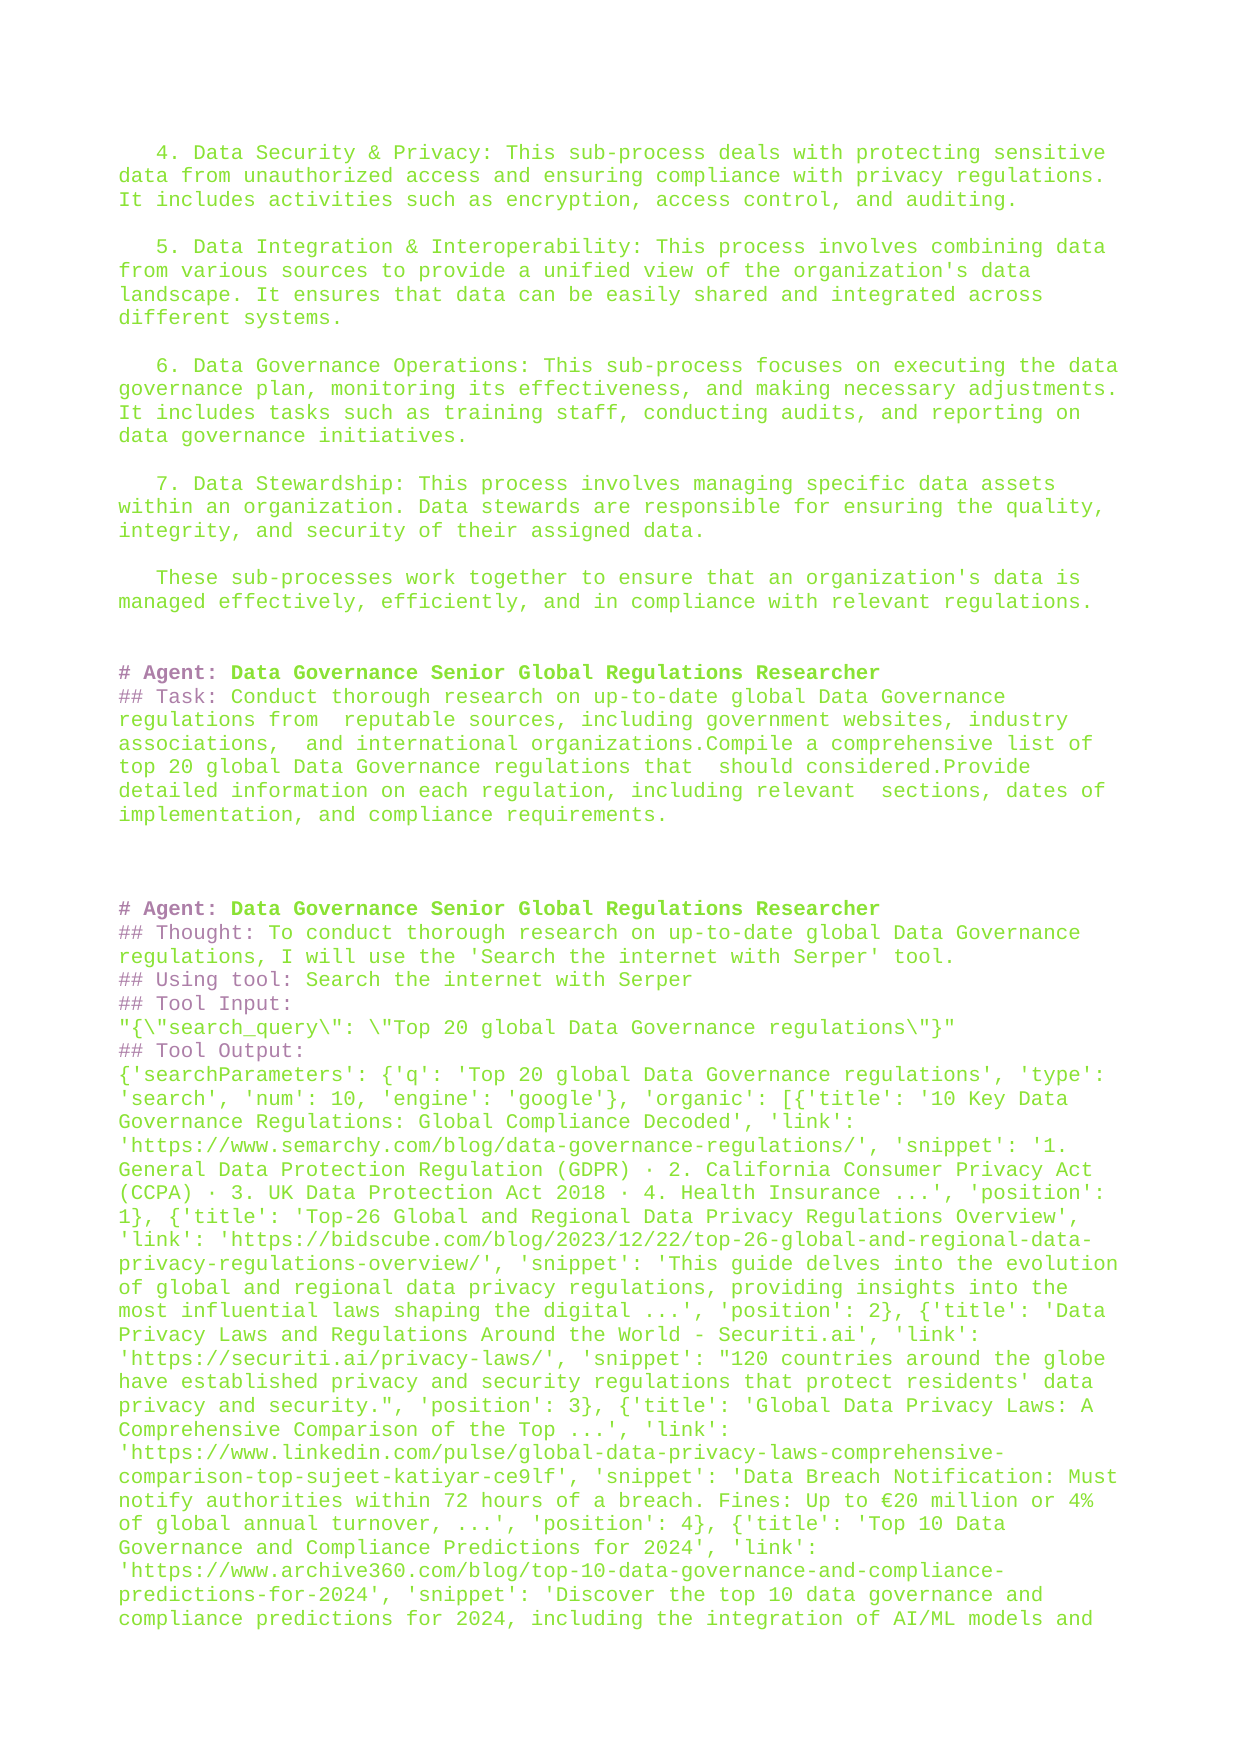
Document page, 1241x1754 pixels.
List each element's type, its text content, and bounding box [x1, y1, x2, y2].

text 4. Data Security & Privacy: This sub-process deals with protecting sensitive data from unauthorized access and ensuring compliance with privacy regulations. It includes activities such as encryption, access control, and auditing. [118, 142, 1122, 213]
text ## Using tool: Search the internet with Serper [118, 969, 1122, 993]
text 5. Data Integration & Interoperability: This process involves combining data from various sources to provide a unified view of the organization's data landscape. It ensures that data can be easily shared and integrated across different systems. [118, 236, 1122, 331]
text ## Task: Conduct thorough research on up-to-date global Data Governance regulations from reputable sources, including government websites, industry associations, and international organizations.Compile a comprehensive list of top 20 global Data Governance regulations that should considered.Provide detailed information on each regulation, including relevant sections, dates of implementation, and compliance requirements. [118, 686, 1122, 827]
text 7. Data Stewardship: This process involves managing specific data assets within an organization. Data stewards are responsible for ensuring the quality, integrity, and security of their assigned data. [118, 473, 1122, 544]
text "{\"search_query\": \"Top 20 global Data Governance regulations\"}" [118, 1017, 1122, 1040]
text {'searchParameters': {'q': 'Top 20 global Data Governance regulations', 'type': 'search', 'num': 10, 'engine': 'google'}, 'organic': [{'title': '10 Key Data Governance Regulations: Global Compliance Decoded', 'link': 'https://www.semarchy.com/blog/data-governance-regulations/', 'snippet': '1. General Data Protection Regulation (GDPR) · 2. California Consumer Privacy Act (CCPA) · 3. UK Data Protection Act 2018 · 4. Health Insurance ...', 'position': 1}, {'title': 'Top-26 Global and Regional Data Privacy Regulations Overview', 'link': 'https://bidscube.com/blog/2023/12/22/top-26-global-and-regional-data-privacy-regulations-overview/', 'snippet': 'This guide delves into the evolution of global and regional data privacy regulations, providing insights into the most influential laws shaping the digital ...', 'position': 2}, {'title': 'Data Privacy Laws and Regulations Around the World - Securiti.ai', 'link': 'https://securiti.ai/privacy-laws/', 'snippet': "120 countries around the globe have established privacy and security regulations that protect residents' data privacy and security.", 'position': 3}, {'title': 'Global Data Privacy Laws: A Comprehensive Comparison of the Top ...', 'link': 'https://www.linkedin.com/pulse/global-data-privacy-laws-comprehensive-comparison-top-sujeet-katiyar-ce9lf', 'snippet': 'Data Breach Notification: Must notify authorities within 72 hours of a breach. Fines: Up to €20 million or 4% of global annual turnover, ...', 'position': 4}, {'title': 'Top 10 Data Governance and Compliance Predictions for 2024', 'link': 'https://www.archive360.com/blog/top-10-data-governance-and-compliance-predictions-for-2024', 'snippet': 'Discover the top 10 data governance and compliance predictions for 2024, including the integration of AI/ML models and [118, 1064, 1122, 1631]
text These sub-processes work together to ensure that an organization's data is managed effectively, efficiently, and in compliance with relevant regulations. [118, 567, 1122, 615]
text 6. Data Governance Operations: This sub-process focuses on executing the data governance plan, monitoring its effectiveness, and making necessary adjustments. It includes tasks such as training staff, conducting audits, and reporting on data governance initiatives. [118, 354, 1122, 449]
text # Agent: Data Governance Senior Global Regulations Researcher [118, 898, 1122, 922]
text ## Thought: To conduct thorough research on up-to-date global Data Governance regulations, I will use the 'Search the internet with Serper' tool. [118, 922, 1122, 969]
text ## Tool Input: [118, 993, 1122, 1017]
text ## Tool Output: [118, 1040, 1122, 1064]
text # Agent: Data Governance Senior Global Regulations Researcher [118, 662, 1122, 686]
